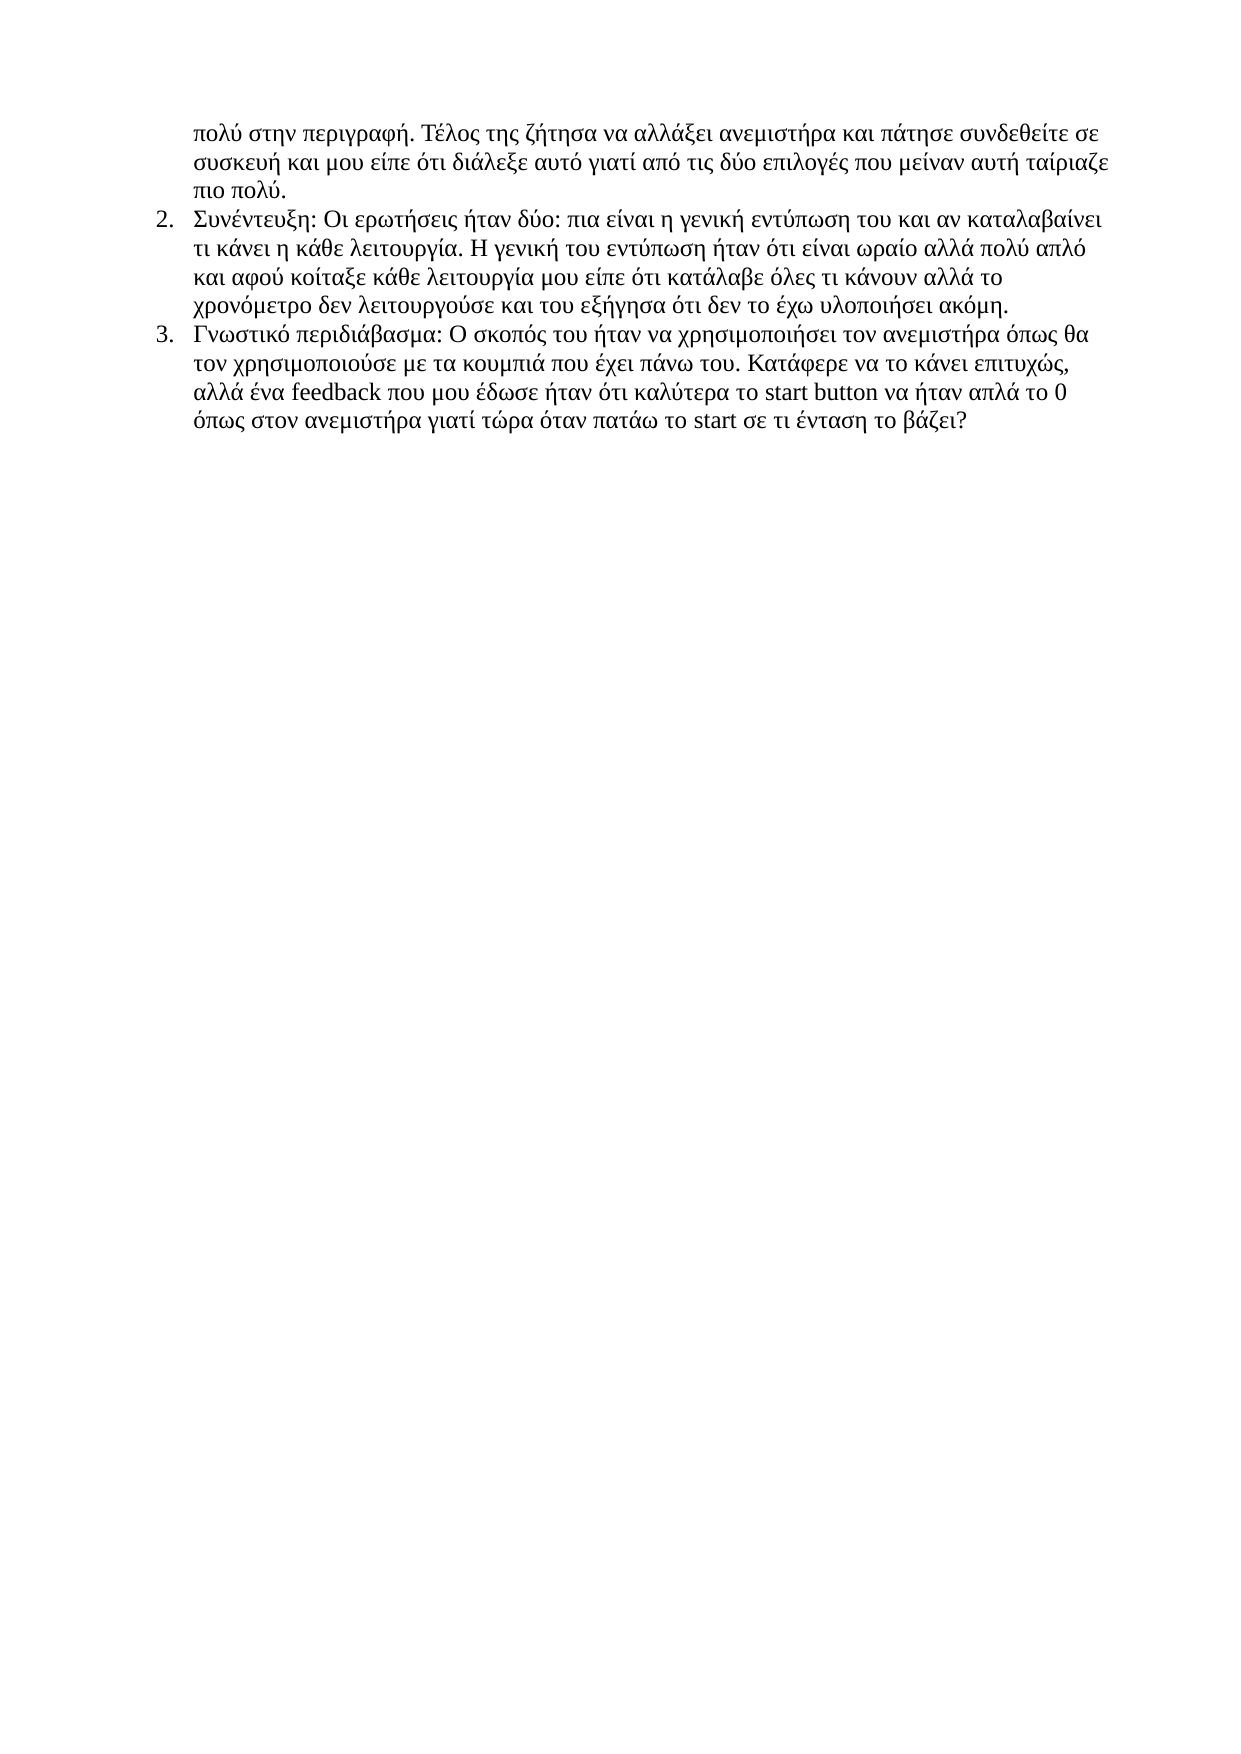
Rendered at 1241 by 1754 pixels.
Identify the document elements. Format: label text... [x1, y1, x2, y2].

list πολύ στην περιγραφή. Τέλος της ζήτησα να αλλάξει ανεμιστήρα και πάτησε συνδεθείτε σε συσκευή και μου είπε ότι διάλεξε αυτό γιατί από τις δύο επιλογές που μείναν αυτή ταίριαζε πιο πολύ. [156, 118, 1122, 204]
list Συνέντευξη: Οι ερωτήσεις ήταν δύο: πια είναι η γενική εντύπωση του και αν καταλαβαίνει τι κάνει η κάθε λειτουργία. Η γενική του εντύπωση ήταν ότι είναι ωραίο αλλά πολύ απλό και αφού κοίταξε κάθε λειτουργία μου είπε ότι κατάλαβε όλες τι κάνουν αλλά το χρονόμετρο δεν λειτουργούσε και του εξήγησα ότι δεν το έχω υλοποιήσει ακόμη. [156, 204, 1122, 319]
list Γνωστικό περιδιάβασμα: Ο σκοπός του ήταν να χρησιμοποιήσει τον ανεμιστήρα όπως θα τον χρησιμοποιούσε με τα κουμπιά που έχει πάνω του. Κατάφερε να το κάνει επιτυχώς, αλλά ένα feedback που μου έδωσε ήταν ότι καλύτερα το start button να ήταν απλά το 0 όπως στον ανεμιστήρα γιατί τώρα όταν πατάω το start σε τι ένταση το βάζει? [156, 319, 1122, 434]
